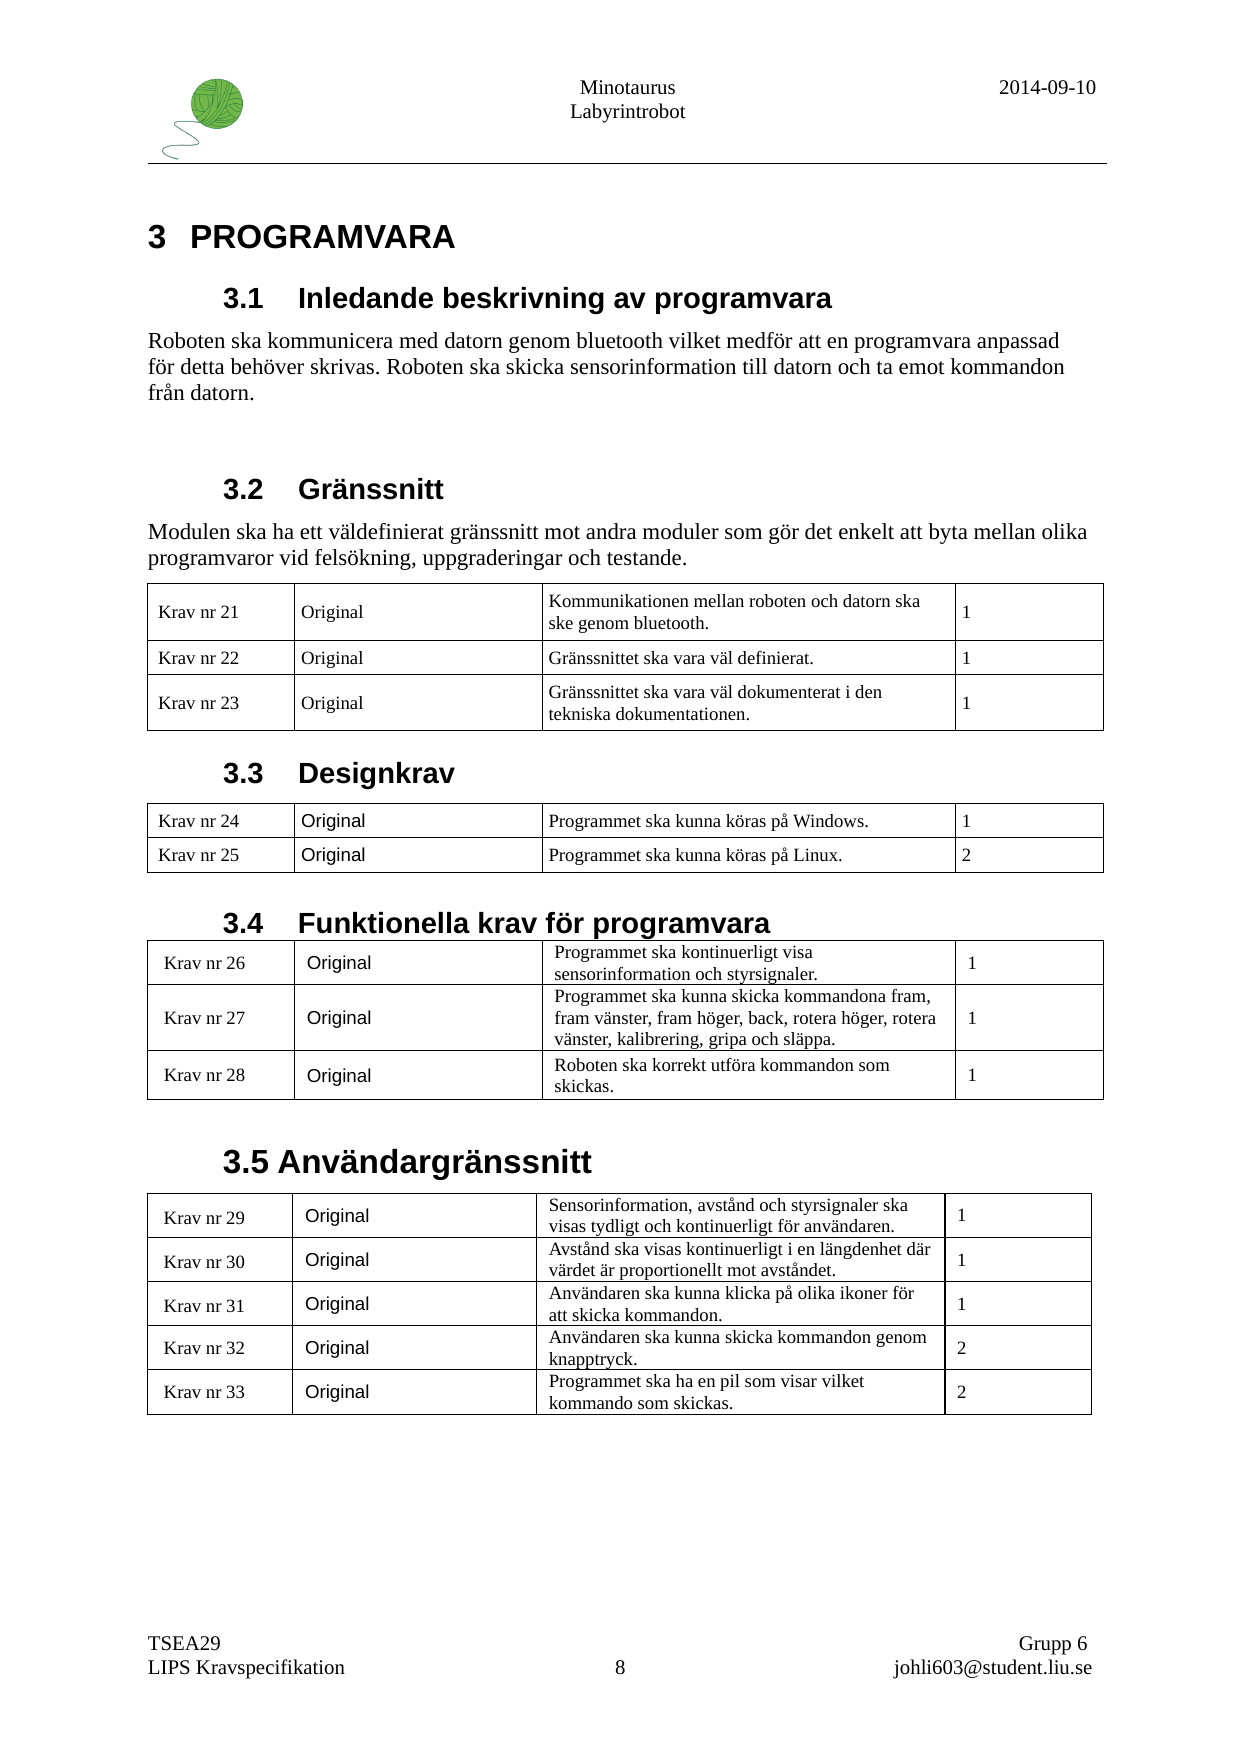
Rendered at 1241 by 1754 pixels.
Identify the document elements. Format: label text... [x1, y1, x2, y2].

table_cell Användaren ska kunna skicka kommandon genom knapptryck. [537, 1326, 944, 1369]
table_header [148, 941, 294, 984]
table_cell Original [295, 838, 542, 872]
table_header Kommunikationen mellan roboten och datorn ska ske genom bluetooth. [543, 584, 955, 639]
text Roboten ska kommunicera med datorn genom bluetooth vilket medför att en programvara anpassad för detta behöver skrivas. Roboten ska skicka sensorinformation till datorn och ta emot kommandon från datorn. [148, 327, 1092, 406]
table_cell [148, 838, 294, 872]
table_cell [148, 1238, 292, 1281]
table_header [148, 1194, 292, 1237]
table_header Original [295, 941, 542, 984]
table_header [148, 584, 294, 639]
table_header [148, 804, 294, 837]
table_cell Original [293, 1238, 536, 1281]
table_cell 1 [956, 641, 1103, 674]
table_cell Roboten ska korrekt utföra kommandon som skickas. [543, 1051, 955, 1099]
table_cell 2 [946, 1370, 1091, 1413]
table_header Original [295, 804, 542, 837]
table_header 1 [956, 941, 1103, 984]
table_cell [148, 1326, 292, 1369]
table_header 1 [956, 804, 1103, 837]
table_cell 1 [956, 675, 1103, 730]
table_cell Programmet ska kunna skicka kommandona fram, fram vänster, fram höger, back, rotera höger, rotera vänster, kalibrering, gripa och släppa. [543, 985, 955, 1050]
table_cell 1 [956, 985, 1103, 1050]
table_cell [148, 985, 294, 1050]
picture [159, 75, 248, 163]
table_cell 1 [946, 1282, 1091, 1325]
table_cell Original [295, 675, 542, 730]
table_cell Original [293, 1370, 536, 1413]
table_header 1 [956, 584, 1103, 639]
table_cell [148, 1370, 292, 1413]
table_cell 1 [946, 1238, 1091, 1281]
table_header Original [295, 584, 542, 639]
table_cell [148, 675, 294, 730]
table_cell 2 [956, 838, 1103, 872]
table_cell Gränssnittet ska vara väl definierat. [543, 641, 955, 674]
table_header Sensorinformation, avstånd och styrsignaler ska visas tydligt och kontinuerligt för användaren. [537, 1194, 944, 1237]
table_header Original [293, 1194, 536, 1237]
subtitle Gränssnitt [223, 472, 1092, 506]
table_cell Original [293, 1326, 536, 1369]
table_cell 1 [956, 1051, 1103, 1099]
table_cell [148, 1282, 292, 1325]
table_cell Original [295, 985, 542, 1050]
table_cell Original [295, 641, 542, 674]
table_header 1 [946, 1194, 1091, 1237]
table_cell [148, 641, 294, 674]
subtitle Inledande beskrivning av programvara [223, 281, 1092, 314]
table_cell Programmet ska ha en pil som visar vilket kommando som skickas. [537, 1370, 944, 1413]
text 3.4 Funktionella krav för programvara [148, 906, 1092, 940]
table_cell Avstånd ska visas kontinuerligt i en längdenhet där värdet är proportionellt mot avståndet. [537, 1238, 944, 1281]
table_cell Gränssnittet ska vara väl dokumenterat i den tekniska dokumentationen. [543, 675, 955, 730]
text 3.5 Användargränssnitt [148, 1142, 1092, 1180]
text Modulen ska ha ett väldefinierat gränssnitt mot andra moduler som gör det enkelt att byta mellan olika programvaror vid felsökning, uppgraderingar och testande. [148, 518, 1092, 571]
subtitle PROGRAMVARA [148, 217, 1092, 256]
table_cell Original [295, 1051, 542, 1099]
subtitle Designkrav [223, 756, 1092, 790]
table_cell [148, 1051, 294, 1099]
table_cell Användaren ska kunna klicka på olika ikoner för att skicka kommandon. [537, 1282, 944, 1325]
table_cell Original [293, 1282, 536, 1325]
table_header Programmet ska kunna köras på Windows. [543, 804, 955, 837]
table_cell Programmet ska kunna köras på Linux. [543, 838, 955, 872]
table_header Programmet ska kontinuerligt visa sensorinformation och styrsignaler. [543, 941, 955, 984]
table_cell 2 [946, 1326, 1091, 1369]
